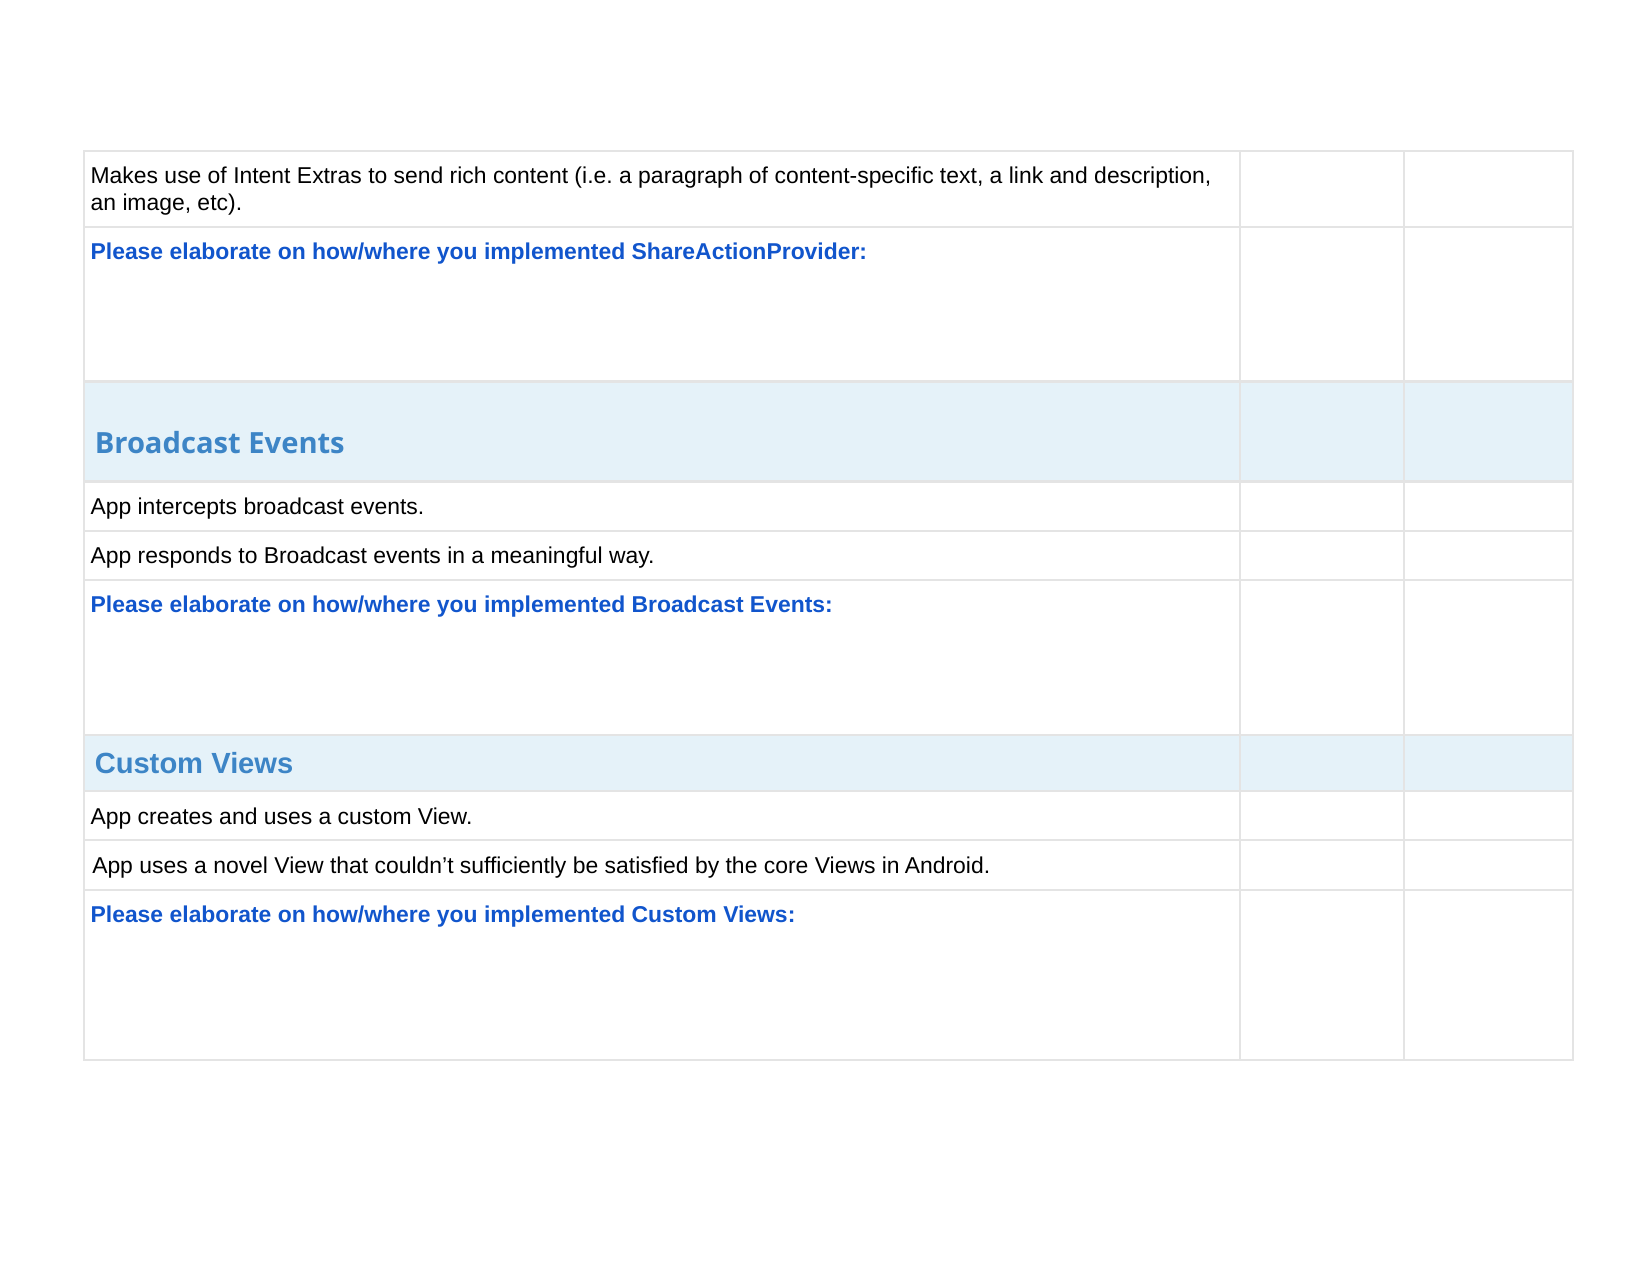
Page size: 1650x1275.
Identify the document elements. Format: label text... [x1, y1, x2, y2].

table_cell [1241, 581, 1403, 734]
table_cell Please elaborate on how/where you implemented Custom Views: [85, 891, 1239, 1059]
table_cell [1241, 483, 1403, 530]
table_cell [1405, 891, 1572, 1059]
table_cell [1405, 841, 1572, 889]
table_cell [1241, 792, 1403, 839]
table_cell [1405, 532, 1572, 579]
table_cell App uses a novel View that couldn’t sufficiently be satisfied by the core Views in Android. [85, 841, 1239, 889]
table_cell [1241, 152, 1403, 226]
table_cell Custom Views [85, 736, 1239, 790]
table_cell [1405, 383, 1572, 480]
table_cell [1241, 736, 1403, 790]
table_cell [1241, 383, 1403, 480]
table_cell [1241, 841, 1403, 889]
table_cell [1241, 891, 1403, 1059]
table_cell [1405, 483, 1572, 530]
table_cell Broadcast Events [85, 383, 1239, 480]
table_cell [1405, 228, 1572, 380]
table_cell App responds to Broadcast events in a meaningful way. [85, 532, 1239, 579]
table_cell App intercepts broadcast events. [85, 483, 1239, 530]
table_cell App creates and uses a custom View. [85, 792, 1239, 839]
table_cell Please elaborate on how/where you implemented Broadcast Events: [85, 581, 1239, 734]
table_cell [1405, 736, 1572, 790]
table_cell [1241, 532, 1403, 579]
table_cell Makes use of Intent Extras to send rich content (i.e. a paragraph of content-specific text, a link and description, an image, etc). [85, 152, 1239, 226]
table_cell [1405, 792, 1572, 839]
table_cell [1405, 152, 1572, 226]
table_cell [1405, 581, 1572, 734]
table_cell [1241, 228, 1403, 380]
table_cell Please elaborate on how/where you implemented ShareActionProvider: [85, 228, 1239, 380]
